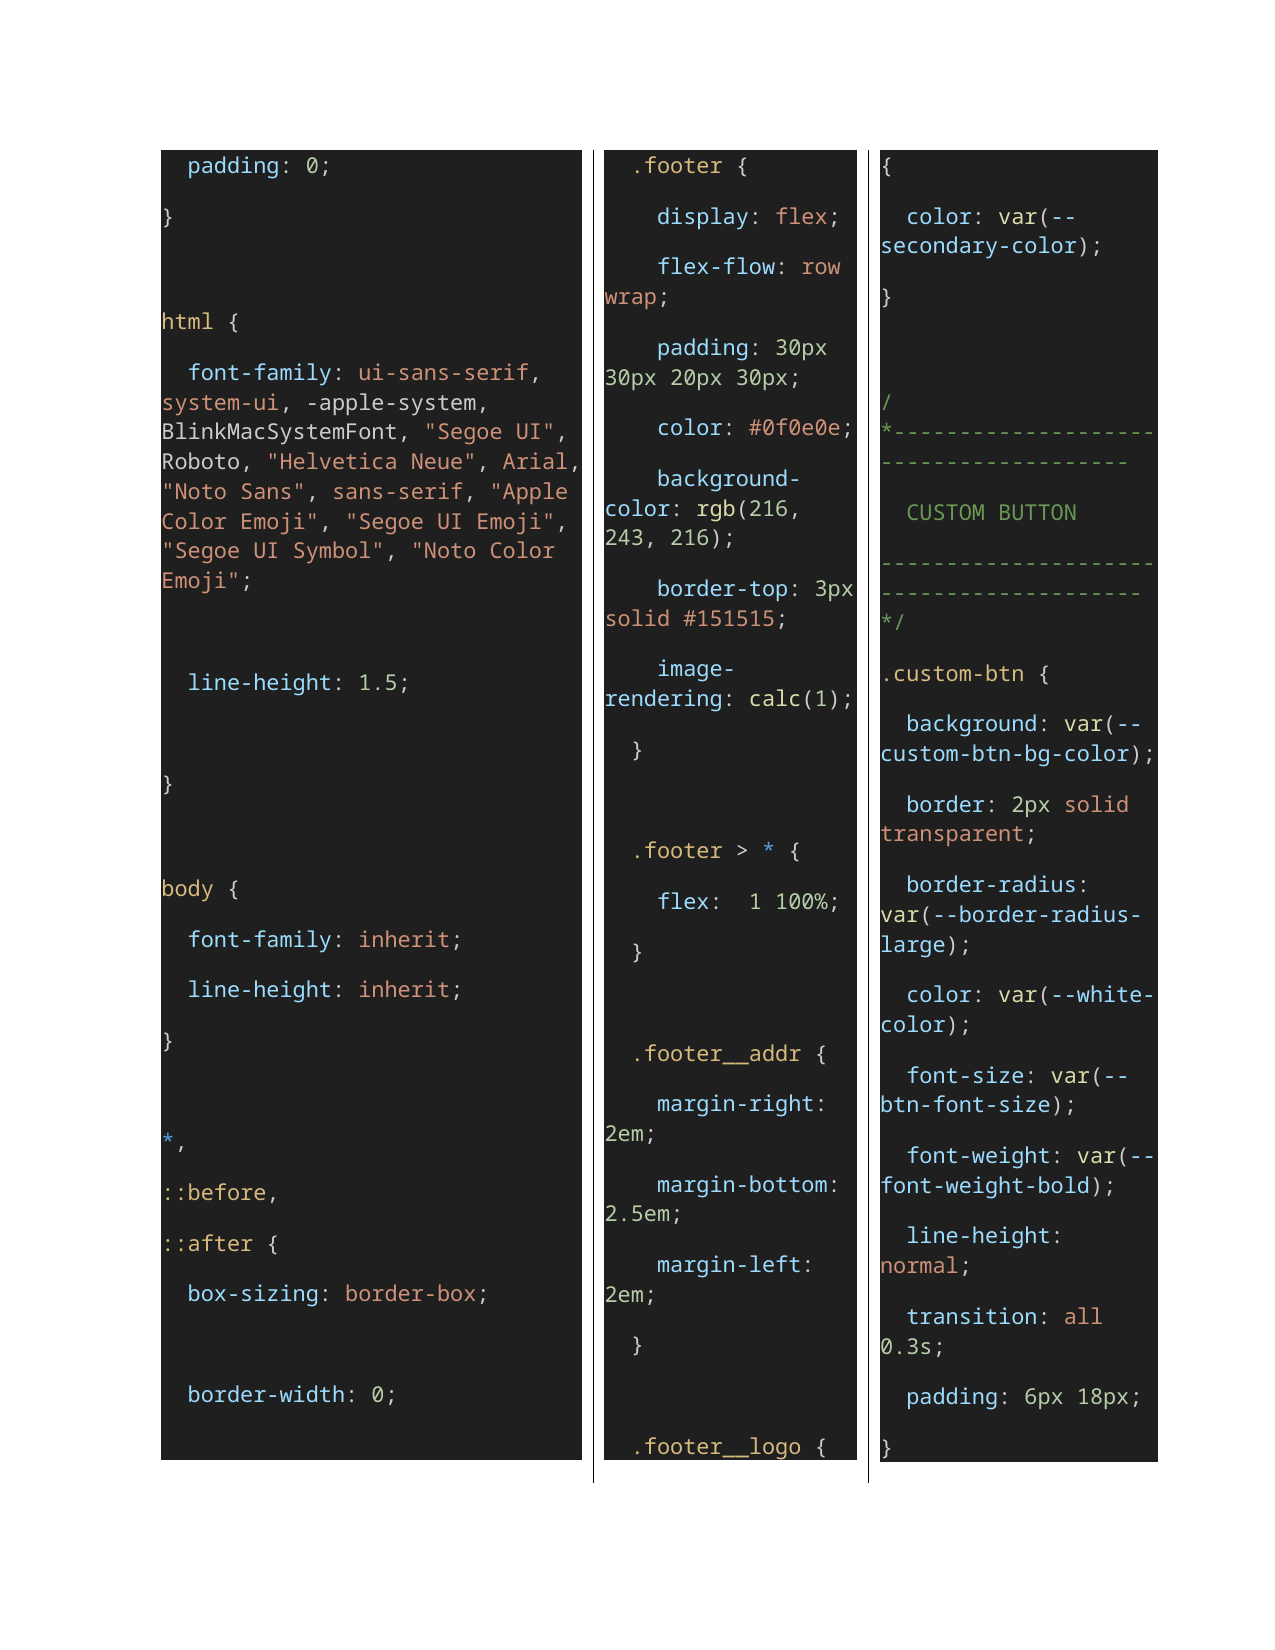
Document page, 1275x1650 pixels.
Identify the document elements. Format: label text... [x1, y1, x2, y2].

table_header # tooplate-antique-café.css body { font-family: 'Raleway', sans-serif; background-color: #1924f5; } p a { color: rgb(15, 15, 1); } p a:hover { color: #9FF; } #about p a { color: #066; } #about p a:hover { color: #F36; } #contact p a { color: #066; } footer span a { color: #f3e6e6; } .tm-logo-font { font-family: 'Oswald', sans-serif; } .tm-container { max-width: 1200px; } .parallax-window { min-height: 1064px; background: transparent; } .tm-text-yellow { color: #FC6; } .tm-text-gold { color: #131212; } .tm-text-go { color: #f5f2f2; } .tm-text-brown { color: #01060b; } .tm-text-green { color: #006666; } a.tm-bg-green:hover { background-color: #0a8585; } .tm-bg-brown { background-color: #5e3d17; } .tm-bg-green { background-color: #006666; } .tm-border-gold { border-color: #CC9966; } .tm-intro-width { max-width: 750px; } .tm-item-container { max-width: 1060px; } .input:focus { outline: none !important; border:1px solid #CC9966; box-shadow: 0 0 10px #b67533; } input::placeholder, textarea::placeholder { color: rgb(214, 212, 212); opacity: 1; } input:-ms-input-placeholder, textarea:-ms-input-placeholder { color: rgb(214, 212, 212); } input::-ms-input-placeholder, textarea::-ms-input-placeholder { color: rgb(214, 212, 212); } #tm-nav { z-index: 1000; transition: all 0.3s ease; } #tm-nav.scroll { background-color: rgba(0,0,0,0.7); } #tm-nav li a { border-bottom-color: transparent; transition: all 0.3s ease; } #tm-nav li a.current, #tm-nav li a:hover { border-bottom: 4px solid #090501; } .tm-text-2xl { font-size: 1.2rem; line-height: 2rem; } *, *:before, *:after { box-sizing: border-box; } html { font-size: 100%; } body { font-family: acumin-pro, system-ui, sans-serif; margin: 0; display: grid; grid-template-rows: auto 1fr auto; font-size: 14px; background-color: #515050; align-items: start; min-height: 100vh; } .footer { display: flex; flex-flow: row wrap; padding: 30px 30px 20px 30px; color: #0f0e0e; background-color: rgb(216, 243, 216); border-top: 3px solid #151515; image-rendering: calc(1); } .footer > * { flex: 1 100%; } .footer__addr { margin-right: 2em; margin-bottom: 2.5em; margin-left: 2em; } .footer__logo { font-family: 'Pacifico', cursive; font-weight: 400; text-transform: lowercase; font-size: 1.5rem; } .footer__addr h2 { margin-top: 1.3em; font-size: 15px; font-weight: 400; } .nav__title { font-weight: 600; font-size: 20px; } .footer address { font-style: normal; color: #609cf6; } .footer__btn { display: flex; align-items: center; justify-content: center; height: 36px; max-width: max-content; background-color: rgba(5, 5, 5, 0.943); border-radius: 100px; color: #f6f3f3; line-height: 0; margin: 0.6em 0; font-size: 1rem; padding: 0 1.3em; } .footer ul { list-style: none; padding-left: 0; } .footer li { line-height: 2em; } .footer a { text-decoration: none; } .footer__nav { display: flex; flex-flow: row wrap; } .footer__nav > * { flex: 1 50%; margin-right: 1.25em; font-size: 15px; } .footer__link > * { column-count: 1; column-gap: 0.5em; font-size: 15px; } .nav__title { color: #100f0f; column-gap: 2rem; } .nav__ul { color: #100f0f; column-gap: 2rem; } .nav__ul--extra { column-count: 1; column-gap: 1.5em; font-size: 15px; } .nav__item--extra { column-count: 2; column-gap: 0.5em; font-size: 15px; } .legal { display: flex; flex-wrap: wrap; color: #f8f1f1; } .legal__links { display: flex; align-items: center; } .heart { color: #2f2f2f; } @media screen and (min-width: 24.375em) { .legal .legal__links { margin-left: auto; } } @media screen and (min-width: 40.375em) { .footer__nav > * { flex: 1; } .nav__item--extra { flex-grow: 2; } .footer__addr { flex: 1 0px; } .footer__nav { flex: 2 0px; } } /* footer section end */ @media (min-width: 768px) { #tm-nav.scroll .tm-container { padding-top: 10px; padding-bottom: 10px; } } @media (max-width: 767px) { #tm-nav { width: auto; right: 0; border-radius: 5px; } } @media (max-width: 639px) { .parallax-window { min-height: 600px; } } @media (max-width: 370px) { .tm-menu-item { flex-direction: column; } .tm-menu-item-2 { flex-direction: column-reverse; } .tm-menu-item img { margin-bottom: 10px; } .tm-menu-item-2 img { margin-bottom: 10px; } } [594, 150, 868, 1482]
table_header #tailwind.css *, ::before, ::after { box-sizing: border-box; } html { -moz-tab-size: 4; -o-tab-size: 4; tab-size: 4; } html { line-height: 1.15; -webkit-text-size-adjust: 100%; } body { margin: 0; } body { font-family: system-ui, -apple-system, 'Segoe UI', Roboto, Helvetica, Arial, sans-serif, 'Apple Color Emoji', 'Segoe UI Emoji'; } hr { height: 0; color: inherit; } abbr[title] { -webkit-text-decoration: underline dotted; text-decoration: underline dotted; } b, strong { font-weight: bolder; } code, kbd, samp, pre { font-family: ui-monospace, SFMono-Regular, Consolas, 'Liberation Mono', Menlo, monospace; font-size: 1em; } small { font-size: 80%; } sub, sup { font-size: 75%; line-height: 0; position: relative; vertical-align: baseline; } sub { bottom: -0.25em; } sup { top: -0.5em; } table { text-indent: 0; border-color: inherit; } button, input, optgroup, select, textarea { font-family: inherit; font-size: 100%; line-height: 1.15; margin: 0; } button, select { text-transform: none; } button, [type='button'], [type='submit'] { -webkit-appearance: button; } legend { padding: 0; } progress { vertical-align: baseline; } summary { display: list-item; } blockquote, dl, dd, h1, h2, h3, h4, h5, h6, hr, figure, p, pre { margin: 0; } button { background-color: transparent; background-image: none; } fieldset { margin: 0; padding: 0; } ol, ul { list-style: none; margin: 0; padding: 0; } html { font-family: ui-sans-serif, system-ui, -apple-system, BlinkMacSystemFont, "Segoe UI", Roboto, "Helvetica Neue", Arial, "Noto Sans", sans-serif, "Apple Color Emoji", "Segoe UI Emoji", "Segoe UI Symbol", "Noto Color Emoji"; line-height: 1.5; } body { font-family: inherit; line-height: inherit; } *, ::before, ::after { box-sizing: border-box; border-width: 0; border-style: solid; border-color: currentColor; } hr { border-top-width: 1px; } img { border-style: solid; } textarea { resize: vertical; } input::-moz-placeholder, textarea::-moz-placeholder { opacity: 1; color: #9ca3af; } input:-ms-input-placeholder, textarea:-ms-input-placeholder { opacity: 1; color: #9ca3af; } input::placeholder, textarea::placeholder { opacity: 1; color: #9ca3af; } button { cursor: pointer; } table { border-collapse: collapse; } h1, h2, h3, h4, h5, h6 { font-size: inherit; font-weight: inherit; } a { color: inherit; text-decoration: inherit; } button, input, optgroup, select, textarea { padding: 0; line-height: inherit; color: inherit; } pre, code, kbd, samp { font-family: ui-monospace, SFMono-Regular, Menlo, Monaco, Consolas, "Liberation Mono", "Courier New", monospace; } img, svg, video, canvas, audio, iframe, embed, object { display: block; vertical-align: middle; } img, video { max-width: 100%; height: auto; } [hidden] { display: none; } *, ::before, ::after { --tw-border-opacity: 1; border-color: rgba(229, 231, 235, var(--tw-border-opacity)); } .container { width: 100%; } @media (min-width: 640px) { .container { max-width: 640px; } } @media (min-width: 768px) { .container { max-width: 768px; } } @media (min-width: 1024px) { .container { max-width: 1024px; } } @media (min-width: 1280px) { .container { max-width: 1280px; } } @media (min-width: 1536px) { .container { max-width: 1536px; } } .fixed { position: fixed; } .absolute { position: absolute; } .relative { position: relative; } .bottom-0 { bottom: 0px; } .left-0 { left: 0px; } .m-5 { margin: 1.25rem; } .mx-4 { margin-left: 1rem; margin-right: 1rem; } .mx-auto { margin-left: auto; margin-right: auto; } .mt-5 { margin-top: 1.25rem; } .mr-3 { margin-right: 0.75rem; } .mr-4 { margin-right: 1rem; } .mr-6 { margin-right: 1.5rem; } .mr-8 { margin-right: 2rem; } .mb-1 { margin-bottom: 0.25rem; } .mb-2 { margin-bottom: 0.5rem; } .mb-3 { margin-bottom: 0.75rem; } .mb-4 { margin-bottom: 1rem; } .mb-5 { margin-bottom: 1.25rem; } .mb-6 { margin-bottom: 1.5rem; } .mb-10 { margin-bottom: 2.5rem; } .mb-16 { margin-bottom: 4rem; } .ml-3 { margin-left: 0.75rem; } .block { display: block; } .inline-block { display: inline-block; } .flex { display: flex; } .table { display: table; } .hidden { display: none; } .w-full { width: 100%; } .flex-1 { flex: 1 1 0%; } @-webkit-keyframes spin { to { transform: rotate(360deg); } } @keyframes spin { to { transform: rotate(360deg); } } @-webkit-keyframes ping { 75%, 100% { transform: scale(2); opacity: 0; } } @keyframes ping { 75%, 100% { transform: scale(2); opacity: 0; } } @-webkit-keyframes pulse { 50% { opacity: .5; } } @keyframes pulse { 50% { opacity: .5; } } @-webkit-keyframes bounce { 0%, 100% { transform: translateY(-25%); -webkit-animation-timing-function: cubic-bezier(0.8,0,1,1); animation-timing-function: cubic-bezier(0.8,0,1,1); } 50% { transform: none; -webkit-animation-timing-function: cubic-bezier(0,0,0.2,1); animation-timing-function: cubic-bezier(0,0,0.2,1); } } @keyframes bounce { 0%, 100% { transform: translateY(-25%); -webkit-animation-timing-function: cubic-bezier(0.8,0,1,1); animation-timing-function: cubic-bezier(0.8,0,1,1); } 50% { transform: none; -webkit-animation-timing-function: cubic-bezier(0,0,0.2,1); animation-timing-function: cubic-bezier(0,0,0.2,1); } } .resize { resize: both; } .flex-col { flex-direction: column; } .items-start { align-items: flex-start; } .items-center { align-items: center; } .justify-end { justify-content: flex-end; } .justify-center { justify-content: center; } .justify-between { justify-content: space-between; } .justify-around { justify-content: space-around; } .rounded-md { border-radius: 0.375rem; } .rounded-lg { border-radius: 0.5rem; } .rounded-xl { border-radius: 0.75rem; } .border-b { border-bottom-width: 1px; } .bg-black { --tw-bg-opacity: 1; background-color: rgba(0, 0, 0, var(--tw-bg-opacity)); } .bg-white { --tw-bg-opacity: 1; background-color: rgba(255, 255, 255, var(--tw-bg-opacity)); } .bg-opacity-0 { --tw-bg-opacity: 0; } .bg-opacity-50 { --tw-bg-opacity: 0.5; } .bg-opacity-70 { --tw-bg-opacity: 0.7; } .bg-opacity-80 { --tw-bg-opacity: 0.8; } .p-8 { padding: 2rem; } .p-10 { padding: 2.5rem; } .p-12 { padding: 3rem; } .px-0 { padding-left: 0px; padding-right: 0px; } .px-2 { padding-left: 0.5rem; padding-right: 0.5rem; } .px-4 { padding-left: 1rem; padding-right: 1rem; } .px-8 { padding-left: 2rem; padding-right: 2rem; } .px-10 { padding-left: 2.5rem; padding-right: 2.5rem; } .px-12 { padding-left: 3rem; padding-right: 3rem; } .py-1 { padding-top: 0.25rem; padding-bottom: 0.25rem; } .py-2 { padding-top: 0.5rem; padding-bottom: 0.5rem; } .py-4 { padding-top: 1rem; padding-bottom: 1rem; } .py-6 { padding-top: 1.5rem; padding-bottom: 1.5rem; } .py-12 { padding-top: 3rem; padding-bottom: 3rem; } .py-20 { padding-top: 5rem; padding-bottom: 5rem; } .py-24 { padding-top: 6rem; padding-bottom: 6rem; } .pt-3 { padding-top: 0.75rem; } .pt-24 { padding-top: 6rem; } .pr-12 { padding-right: 3rem; } .pb-4 { padding-bottom: 1rem; } .pb-14 { padding-bottom: 3.5rem; } .pb-48 { padding-bottom: 12rem; } .pl-10 { padding-left: 2.5rem; } .text-center { text-align: center; } .text-right { text-align: right; } .text-lg { font-size: 1.125rem; line-height: 1.75rem; } .text-xl { font-size: 1.25rem; line-height: 1.75rem; } .text-2xl { font-size: 1.5rem; line-height: 2rem; } .text-3xl { font-size: 1.875rem; line-height: 2.25rem; } .text-4xl { font-size: 2.25rem; line-height: 2.5rem; } .text-5xl { font-size: 3rem; line-height: 1; } .font-light { font-weight: 300; } .font-normal { font-weight: 400; } .font-medium { font-weight: 500; } .font-semibold { font-weight: 600; } .leading-8 { line-height: 2rem; } .text-white { --tw-text-opacity: 1; color: rgba(255, 255, 255, var(--tw-text-opacity)); } .hover\:text-gray-200:hover { --tw-text-opacity: 1; color: rgba(229, 231, 235, var(--tw-text-opacity)); } .hover\:text-yellow-500:hover { --tw-text-opacity: 1; color: rgba(245, 158, 11, var(--tw-text-opacity)); } .hover\:text-yellow-600:hover { --tw-text-opacity: 1; color: rgba(217, 119, 6, var(--tw-text-opacity)); } *, ::before, ::after { --tw-shadow: 0 0 #0000; } *, ::before, ::after { --tw-ring-inset: var(--tw-empty,/*!*/ /*!*/); --tw-ring-offset-width: 0px; --tw-ring-offset-color: #fff; --tw-ring-color: rgba(59, 130, 246, 0.5); --tw-ring-offset-shadow: 0 0 #0000; --tw-ring-shadow: 0 0 #0000; } .transition { transition-property: background-color, border-color, color, fill, stroke, opacity, box-shadow, transform, filter, -webkit-backdrop-filter; transition-property: background-color, border-color, color, fill, stroke, opacity, box-shadow, transform, filter, backdrop-filter; transition-property: background-color, border-color, color, fill, stroke, opacity, box-shadow, transform, filter, backdrop-filter, -webkit-backdrop-filter; transition-timing-function: cubic-bezier(0.4, 0, 0.2, 1); transition-duration: 150ms; } @media (min-width: 640px) { .sm\:mr-12 { margin-right: 3rem; } .sm\:mb-3 { margin-bottom: 0.75rem; } .sm\:ml-6 { margin-left: 1.5rem; } .sm\:ml-auto { margin-left: auto; } .sm\:px-0 { padding-left: 0px; padding-right: 0px; } .sm\:px-8 { padding-left: 2rem; padding-right: 2rem; } .sm\:py-10 { padding-top: 2.5rem; padding-bottom: 2.5rem; } .sm\:py-48 { padding-top: 12rem; padding-bottom: 12rem; } .sm\:pt-48 { padding-top: 12rem; } .sm\:pb-60 { padding-bottom: 15rem; } .sm\:text-lg { font-size: 1.125rem; line-height: 1.75rem; } .sm\:text-xl { font-size: 1.25rem; line-height: 1.75rem; } } @media (min-width: 768px) { .md\:mt-0 { margin-top: 0px; } .md\:mb-0 { margin-bottom: 0px; } .md\:hidden { display: none; } .md\:flex-row { flex-direction: row; } .md\:py-3 { padding-top: 0.75rem; padding-bottom: 0.75rem; } .md\:py-6 { padding-top: 1.5rem; padding-bottom: 1.5rem; } } @media (min-width: 1024px) { .lg\:flex-row { flex-direction: row; } .lg\:items-stretch { align-items: stretch; } } @media (min-width: 1280px) { } @media (min-width: 1536px) { } [150, 150, 593, 1482]
table_header # tooplate-kool-form-pack.css :root { --body-bg-color: #181717; --white-color: #ffffff; --primary-color: #E07A5F; --secondary-color: #F2CC8F; --section-bg-color: #f0f8ff; --custom-btn-bg-color: #E07A5F; --custom-btn-bg-hover-color: #F2CC8F; --dark-color: #000000; --p-color: #717275; --link-hover-color: #F2CC8F; --body-font-family: 'Poppins', sans-serif; --heading-font-family: 'Unbounded', sans-serif; --h1-font-size: 62px; --h2-font-size: 36px; --h3-font-size: 28px; --h4-font-size: 24px; --h5-font-size: 22px; --h6-font-size: 20px; --p-font-size: 18px; --menu-font-size: 16px; --btn-font-size: 14px; --border-radius-large: 100px; --border-radius-medium: 20px; --border-radius-small: 10px; --font-weight-normal: 400; --font-weight-medium: 500; --font-weight-bold: 700; } body { background-color: var(--body-bg-color); font-family: var(--body-font-family); } h1, h2, h3, h4, h5, h6 { font-family: var(--heading-font-family); font-weight: var(--font-weight-medium); letter-spacing: -1px; } h1 { font-size: var(--h1-font-size); font-weight: var(--font-weight-bold); } h2 { font-size: var(--h2-font-size); font-weight: var(--font-weight-bold); } h3 { font-size: var(--h3-font-size); } h4 { font-size: var(--h4-font-size); } h5 { font-size: var(--h5-font-size); } h6 { font-size: var(--h6-font-size); } p { color: var(--p-color); font-size: var(--p-font-size); font-weight: var(--font-weight-normal); } ul li { color: var(--p-color); font-size: var(--p-font-size); font-weight: var(--font-weight-normal); } a, button { touch-action: manipulation; transition: all 0.3s; } a { display: inline-block; color: var(--secondary-color); text-decoration: none; } a:hover { color: var(--link-hover-color); } b, strong { font-weight: var(--font-weight-bold); } /*--------------------------------------- SECTION -----------------------------------------*/ .section-bg { background-color: var(--section-bg-color); } .section-padding { padding-top: 100px; padding-bottom: 100px; } ::selection { background-color: var(--primary-color); color: var(--white-color); } .page-404-title { color: var(--primary-color); font-size: 100px; } .page-404-title + h3 { color: var(--secondary-color); } /*--------------------------------------- CUSTOM BUTTON -----------------------------------------*/ .custom-btn { background: var(--custom-btn-bg-color); border: 2px solid transparent; border-radius: var(--border-radius-large); color: var(--white-color); font-size: var(--btn-font-size); font-weight: var(--font-weight-bold); line-height: normal; transition: all 0.3s; padding: 6px 18px; } .custom-btn:hover { background: var(--custom-btn-bg-hover-color); color: var(--white-color); } .custom-border-btn { background: transparent; border: 2px solid var(--secondary-color); color: var(--secondary-color); } .custom-border-btn:hover { background: var(--secondary-color); border-color: transparent; color: var(--white-color); } .custom-btn-bg-white { border-color: var(--white-color); color: var(--white-color); } .custom-btn-group .link { color: var(--white-color); font-weight: var(--font-weight-medium); } .custom-btn-group .link:hover { color: var(--link-hover-color); } /*--------------------------------------- SITE HEADER -----------------------------------------*/ .site-header { position: absolute; z-index: 22; top: 0; right: 0; left: 0; padding-top: 30px; padding-bottom: 30px; } .site-header .container { background-color: rgba(0, 0, 0, 0.65); border-radius: var(--border-radius-large); padding: 15px 25px; max-height: 70px; } .site-header-text { color: var(--white-color); font-size: var(--p-font-size); font-weight: var(--font-weight-bold); } .site-header-text span { margin-left: 20px; color: yellow; } .site-header .social-icon { max-height: 35px; } .site-header-text ul { margin-left: 30px; color: rgb(248, 248, 12); } .offcanvas { background-color: rgba(0, 0, 0, 0.85); padding: 30px; } .offcanvas.offcanvas-end { border-left: 0; } .offcanvas-header .btn-close { filter: brightness(0) invert(1); transition: all 0.3s; } .offcanvas-header .btn-close:hover { transform: rotate(180deg); } .offcanvas-icon { font-size: var(--h3-font-size); color: var(--white-color); margin-left: 15px; } .offcanvas nav ul { margin: 0; padding: 0; } .offcanvas nav ul li { list-style: none; display: block; } .offcanvas nav ul li a { color: var(--white-color); font-family: var(--heading-font-family); font-size: var(--p-font-size); font-weight: var(--font-weight-medium); display: inline-block; margin-top: 5px; margin-bottom: 5px; } .offcanvas nav ul li a:hover, .offcanvas nav ul li a.active { color: var(--link-hover-color); } /*--------------------------------------- HERO -----------------------------------------*/ .hero-section { position: relative; overflow: hidden; height: 100vh; min-height: 675px; padding-top: 100px; padding-bottom: 100px; } .hero-bg { background-image: url('../images/people-practicing-social-integration.jpg'); background-repeat: no-repeat; background-position: center; background-size: cover; } .hero-bg::after { content: ""; background: linear-gradient(to top, var(--dark-color), transparent 200%); position: absolute; top: 0; left: 0; width: 100%; height: 100%; pointer-events: none; } .hero-bg .container { position: relative; z-index: 2; } .hero-section small { color: var(--primary-color); display: block; font-size: var(--btn-font-size); font-style: italic; position: relative; padding-left: 75px; } .hero-section small::before { content: ""; background-color: var(--white-color); width: 50px; height: 2px; position: absolute; top: 50%; left: 35px; transform: translate(-50%, 0); } .video-wrap { z-index: -100; } .custom-video { position: absolute; top: 0; left: 0; object-fit: cover; width: 100%; height: 100%; } .hero-title { color: var(--white-color); } /*--------------------------------------- COUNTDOWN -----------------------------------------*/ .countdown { padding-left: 0; } .countdown-title { color: var(--white-color); } .countdown-item { list-style: none; flex: 0 0 13%; margin: 15px; } .countdown-text { color: var(--section-bg-color); font-size: var(--p-font-size); font-style: italic; } /*--------------------------------------- MODAL EMAIL FORM -----------------------------------------*/ .modal-content { background-color: var(--dark-color); border-radius: 0; position: relative; } .modal-content::after { content: ""; background-color: var(--custom-btn-bg-color); border: 50px solid var(--secondary-color); border-radius: 100%; position: absolute; top: -100px; right: -120px; width: 250px; height: 250px; pointer-events: none; } .modal-header, .modal-body, .modal-footer { padding: 30px 40px; } .modal-header { background-color: var(--dark-color); border-radius: 0; border-bottom: 0; padding: 0; } .modal-body h2 { color: var(--white-color); font-size: var(--h4-font-size); position: relative; bottom: 30px; } .modal-header .btn-close { filter: brightness(0) invert(1); position: relative; z-index: 22; top: 20px; right: 20px; transition: all 0.3s; } .modal-header .btn-close:hover { transform: rotate(180deg); } .modal-body, .modal-footer { position: relative; z-index: 2; } .modal-footer { border-top: 0; padding-top: 0; } .modal-footer p { font-size: var(--btn-font-size); } /*--------------------------------------- CUSTOM FORM -----------------------------------------*/ .custom-form .form-control { border-radius: var(--border-radius-large); border-width: 2px; box-shadow: none; color: var(--p-color); margin-bottom: 20px; padding: 10px; padding-left: 20px; outline: none; } .custom-form .form-control:focus, .custom-form .form-control:hover { border-color: var(--primary-color); } .form-check-input:checked { background-color: var(--primary-color); border-color: var(--primary-color); } .form-floating>label { padding-left: 20px; } .custom-form button[type="submit"] { background: var(--custom-btn-bg-color); border: none; border-radius: var(--border-radius-large); color: var(--white-color); font-family: var(--heading-font-family); font-size: var(--p-font-size); font-weight: var(--font-weight-bold); transition: all 0.3s; margin-bottom: 0; padding-left: 10px; } .custom-form button[type="submit"]:hover, .custom-form button[type="submit"]:focus { background: var(--custom-btn-bg-hover-color); border-color: transparent; } .custom-form .form-check-label { color: var(--p-color); } .contact-form .form-floating>textarea { border-radius: var(--border-radius-medium); height: 110px; } .login-form .custom-btn { font-family: var(--heading-font-family); padding: 10.25px 35px; font-size: var(--p-font-size); } /*--------------------------------------- SOCIAL ICON -----------------------------------------*/ .social-icon { margin: 0; padding: 0; } .social-icon-item { list-style: none; display: inline-block; vertical-align: top; } .social-icon-link { border-radius: var(--border-radius-large); color: var(--white-color); font-size: var(--btn-font-size); display: block; margin-right: 5px; text-align: center; width: 35px; height: 35px; line-height: 36px; transition: background 0.2s, color 0.2s; } .social-icon-link:hover { background: var(--primary-color); color: var(--white-color); } /*--------------------------------------- RESPONSIVE STYLES -----------------------------------------*/ @media screen and (max-width: 991px) { h1 { font-size: 36px; } h2 { font-size: 28px; } h3 { font-size: 22px; } h4 { font-size: 20px; } h5 { font-size: 18px; } h6 { font-size: 16px; } .section-padding { padding-top: 50px; padding-bottom: 50px; } } @media screen and (max-width: 480px) { .site-header .social-icon { display: none !important; } .offcanvas-icon { margin-left: 10px; } .countdown-item { margin: 10px; } } [869, 150, 1169, 1482]
